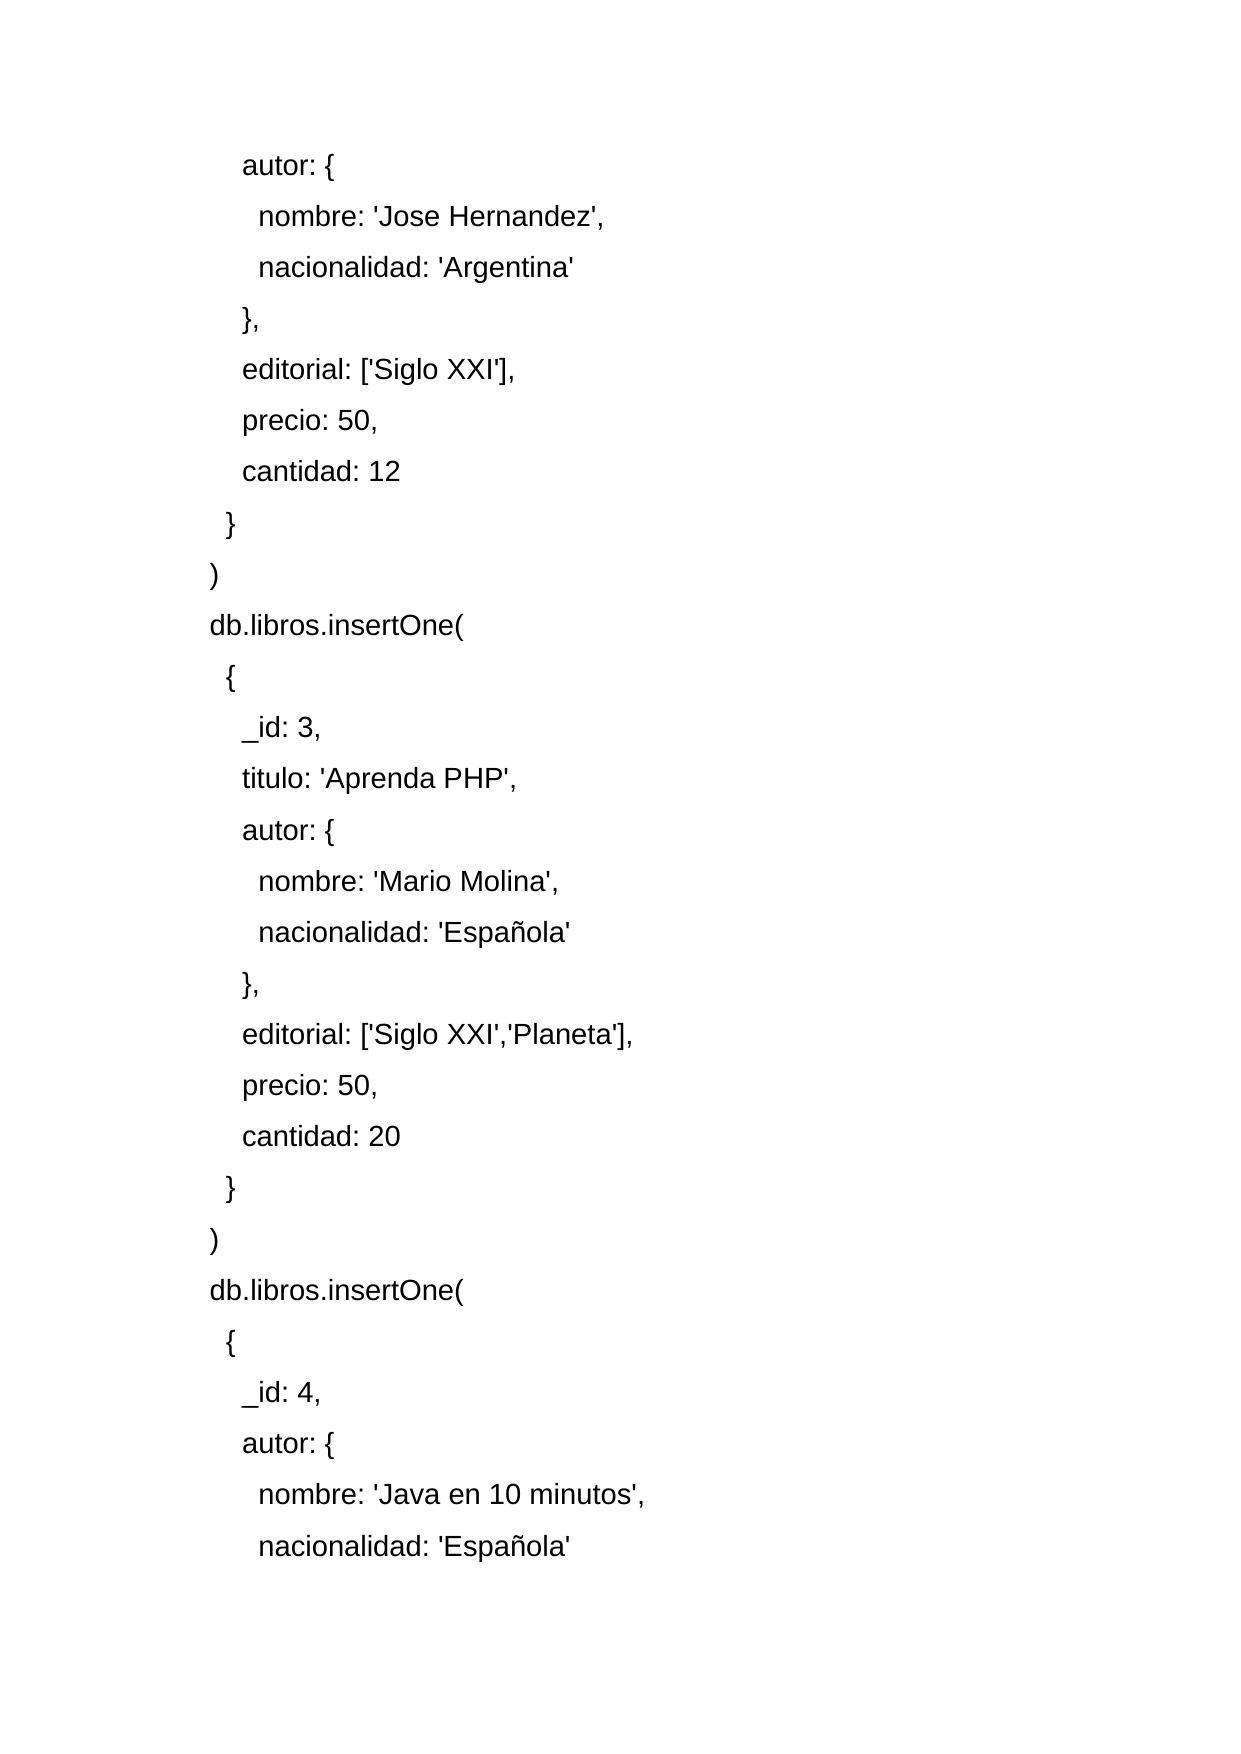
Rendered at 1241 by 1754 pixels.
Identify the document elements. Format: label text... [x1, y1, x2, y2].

text nombre: 'Mario Molina', [177, 864, 1063, 897]
text _id: 4, [177, 1375, 1063, 1409]
text ) [177, 557, 1063, 590]
text precio: 50, [177, 403, 1063, 437]
text nacionalidad: 'Argentina' [177, 250, 1063, 283]
text autor: { [177, 1426, 1063, 1460]
text db.libros.insertOne( [177, 1273, 1063, 1306]
text nacionalidad: 'Española' [177, 915, 1063, 948]
text } [177, 1171, 1063, 1204]
text }, [177, 966, 1063, 999]
text editorial: ['Siglo XXI'], [177, 352, 1063, 386]
text nacionalidad: 'Española' [177, 1528, 1063, 1562]
text { [177, 1324, 1063, 1357]
text autor: { [177, 148, 1063, 181]
text } [177, 506, 1063, 539]
text cantidad: 20 [177, 1119, 1063, 1153]
text editorial: ['Siglo XXI','Planeta'], [177, 1017, 1063, 1051]
text { [177, 659, 1063, 693]
text nombre: 'Java en 10 minutos', [177, 1477, 1063, 1511]
text db.libros.insertOne( [177, 608, 1063, 641]
text _id: 3, [177, 710, 1063, 744]
text cantidad: 12 [177, 454, 1063, 488]
text nombre: 'Jose Hernandez', [177, 199, 1063, 232]
text ) [177, 1222, 1063, 1255]
text }, [177, 301, 1063, 334]
text autor: { [177, 812, 1063, 846]
text titulo: 'Aprenda PHP', [177, 761, 1063, 795]
text precio: 50, [177, 1068, 1063, 1102]
